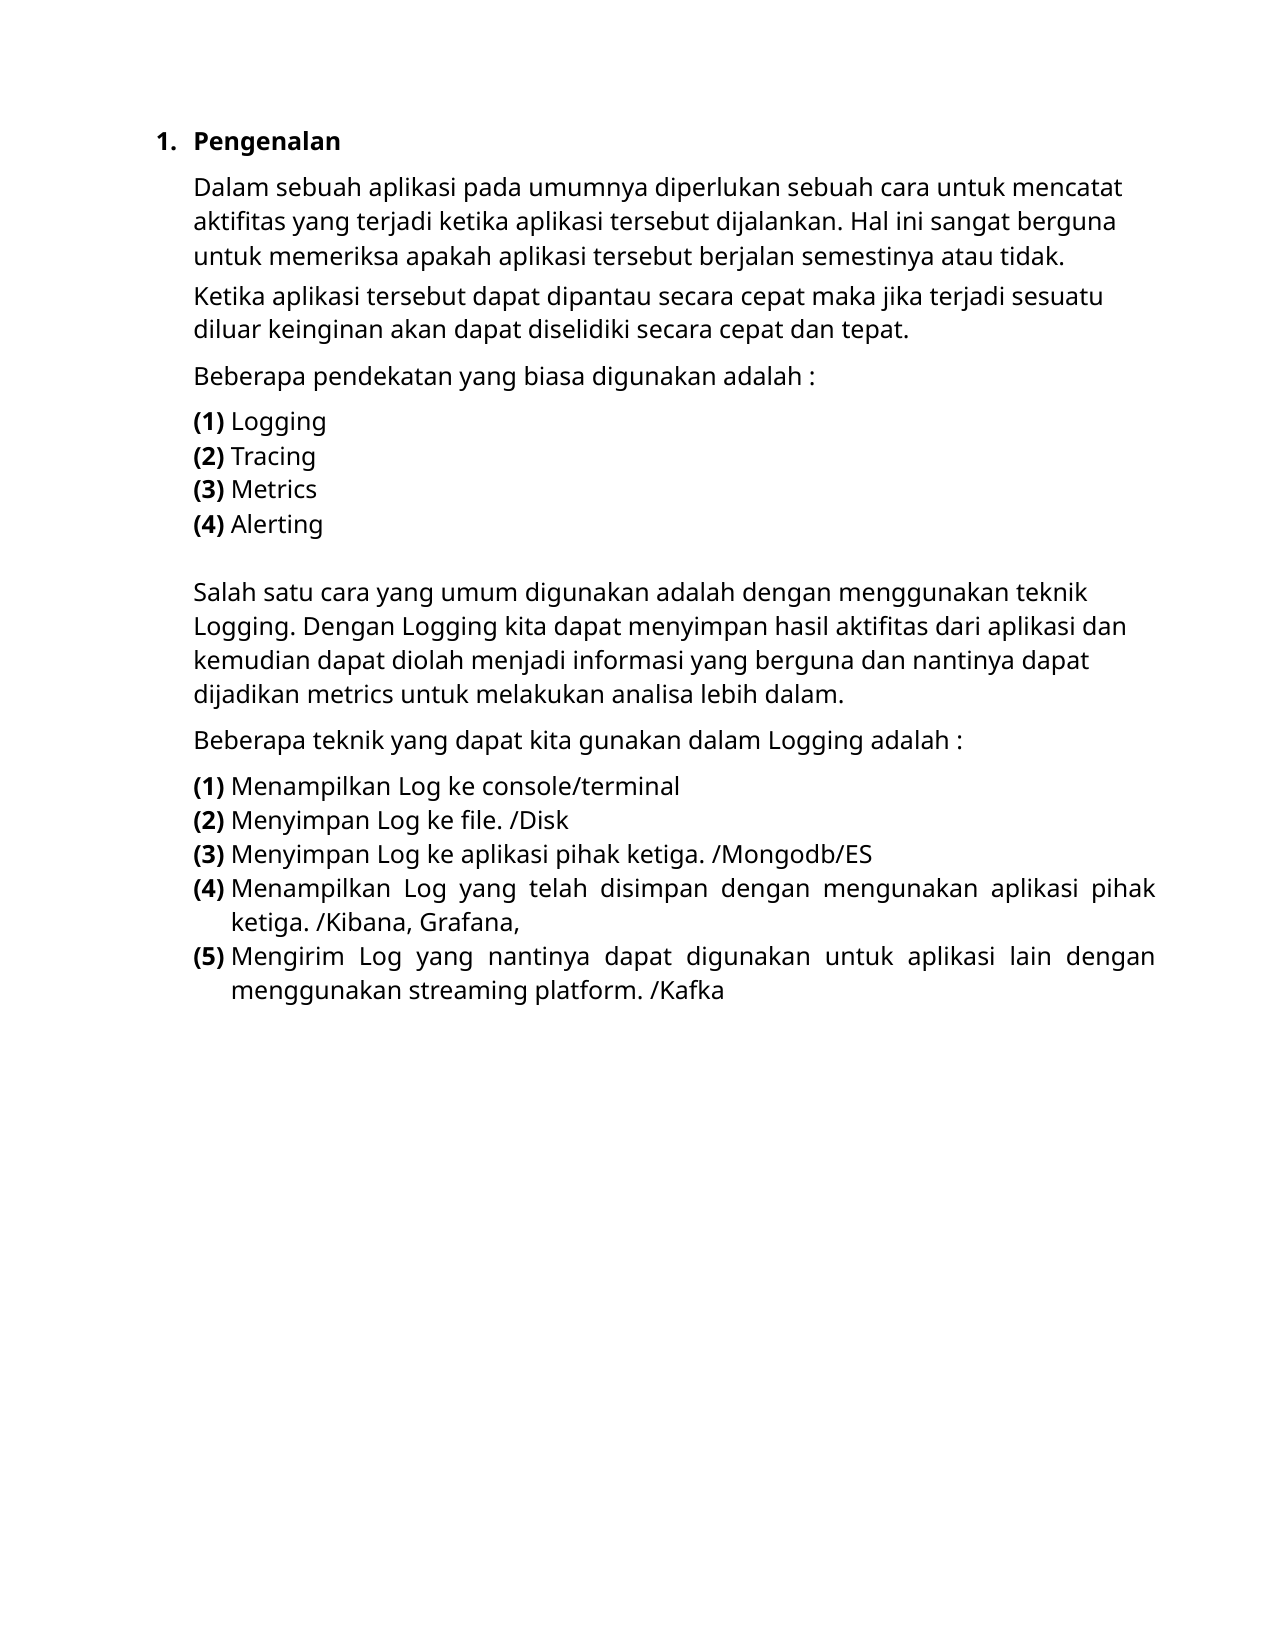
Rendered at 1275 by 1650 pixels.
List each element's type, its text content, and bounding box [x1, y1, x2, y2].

list Logging [193, 404, 1157, 438]
list Metrics [193, 472, 1157, 506]
list Alerting [193, 506, 1157, 540]
list Tracing [193, 438, 1157, 472]
list Pengenalan [156, 124, 1157, 158]
list Ketika aplikasi tersebut dapat dipantau secara cepat maka jika terjadi sesuatu diluar keinginan akan dapat diselidiki secara cepat dan tepat. [156, 278, 1157, 346]
list Mengirim Log yang nantinya dapat digunakan untuk aplikasi lain dengan menggunakan streaming platform. /Kafka [193, 939, 1157, 1007]
text Beberapa pendekatan yang biasa digunakan adalah : [118, 358, 1157, 392]
list Menyimpan Log ke aplikasi pihak ketiga. /Mongodb/ES [193, 837, 1157, 871]
list Menampilkan Log ke console/terminal [193, 768, 1157, 802]
list Salah satu cara yang umum digunakan adalah dengan menggunakan teknik Logging. Dengan Logging kita dapat menyimpan hasil aktifitas dari aplikasi dan kemudian dapat diolah menjadi informasi yang berguna dan nantinya dapat dijadikan metrics untuk melakukan analisa lebih dalam. [156, 574, 1157, 711]
list Dalam sebuah aplikasi pada umumnya diperlukan sebuah cara untuk mencatat aktifitas yang terjadi ketika aplikasi tersebut dijalankan. Hal ini sangat berguna untuk memeriksa apakah aplikasi tersebut berjalan semestinya atau tidak. [156, 170, 1157, 272]
list Beberapa teknik yang dapat kita gunakan dalam Logging adalah : [156, 722, 1157, 757]
list Menampilkan Log yang telah disimpan dengan mengunakan aplikasi pihak ketiga. /Kibana, Grafana, [193, 871, 1157, 939]
list Menyimpan Log ke file. /Disk [193, 802, 1157, 837]
